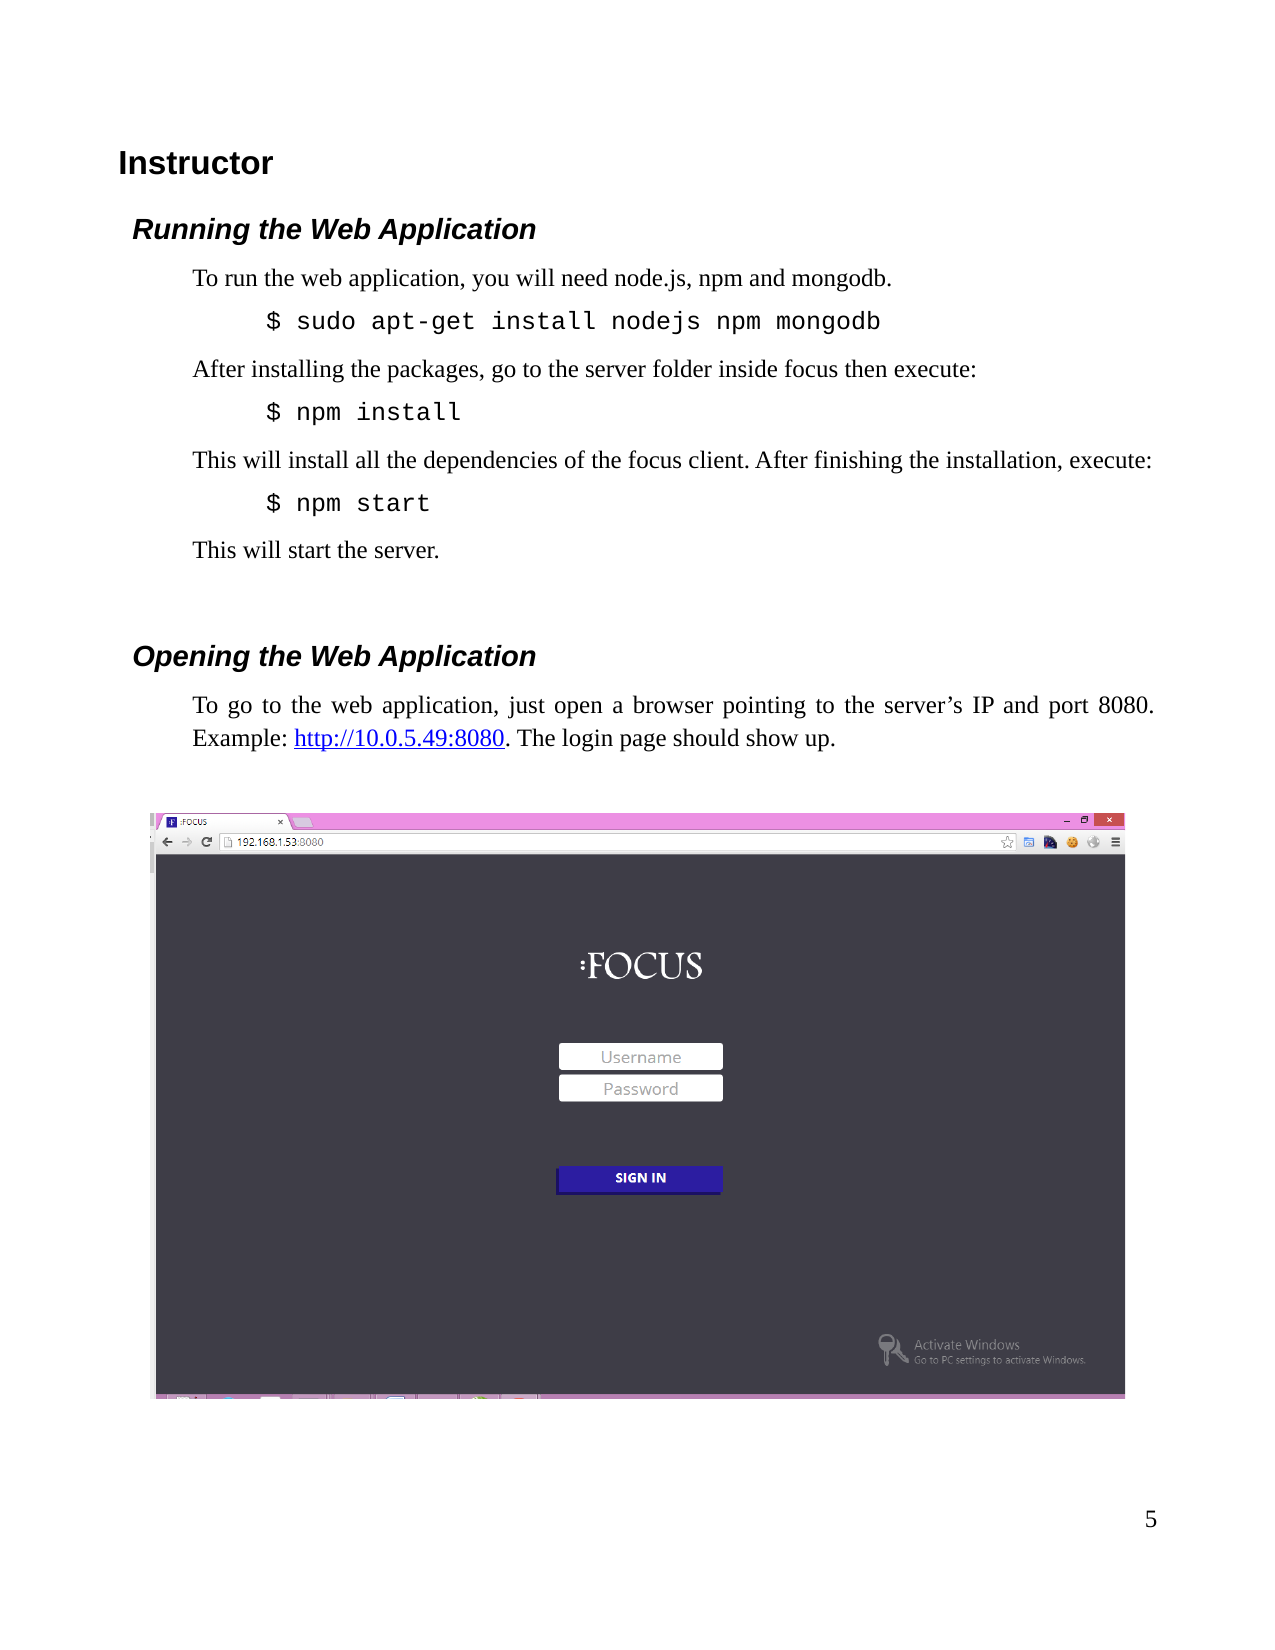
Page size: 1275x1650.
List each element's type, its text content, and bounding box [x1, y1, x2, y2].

text This will install all the dependencies of the focus client. After finishing the installation, execute: [192, 445, 1157, 473]
text After installing the packages, go to the server folder inside focus then execute: [192, 354, 1157, 383]
subtitle Opening the Web Application [132, 639, 1157, 672]
subtitle Instructor [118, 143, 1157, 182]
subtitle Running the Web Application [132, 212, 1157, 246]
text $ sudo apt-get install nodejs npm mongodb [192, 309, 1157, 337]
text $ npm install [192, 399, 1157, 428]
text To go to the web application, just open a browser pointing to the server’s IP and port 8080. Example: http://10.0.5.49:8080. The login page should show up. [192, 690, 1157, 752]
picture [150, 813, 1125, 1399]
text To run the web application, you will need node.js, npm and mongodb. [192, 263, 1157, 292]
text This will start the server. [192, 535, 1157, 564]
text $ npm start [192, 490, 1157, 519]
